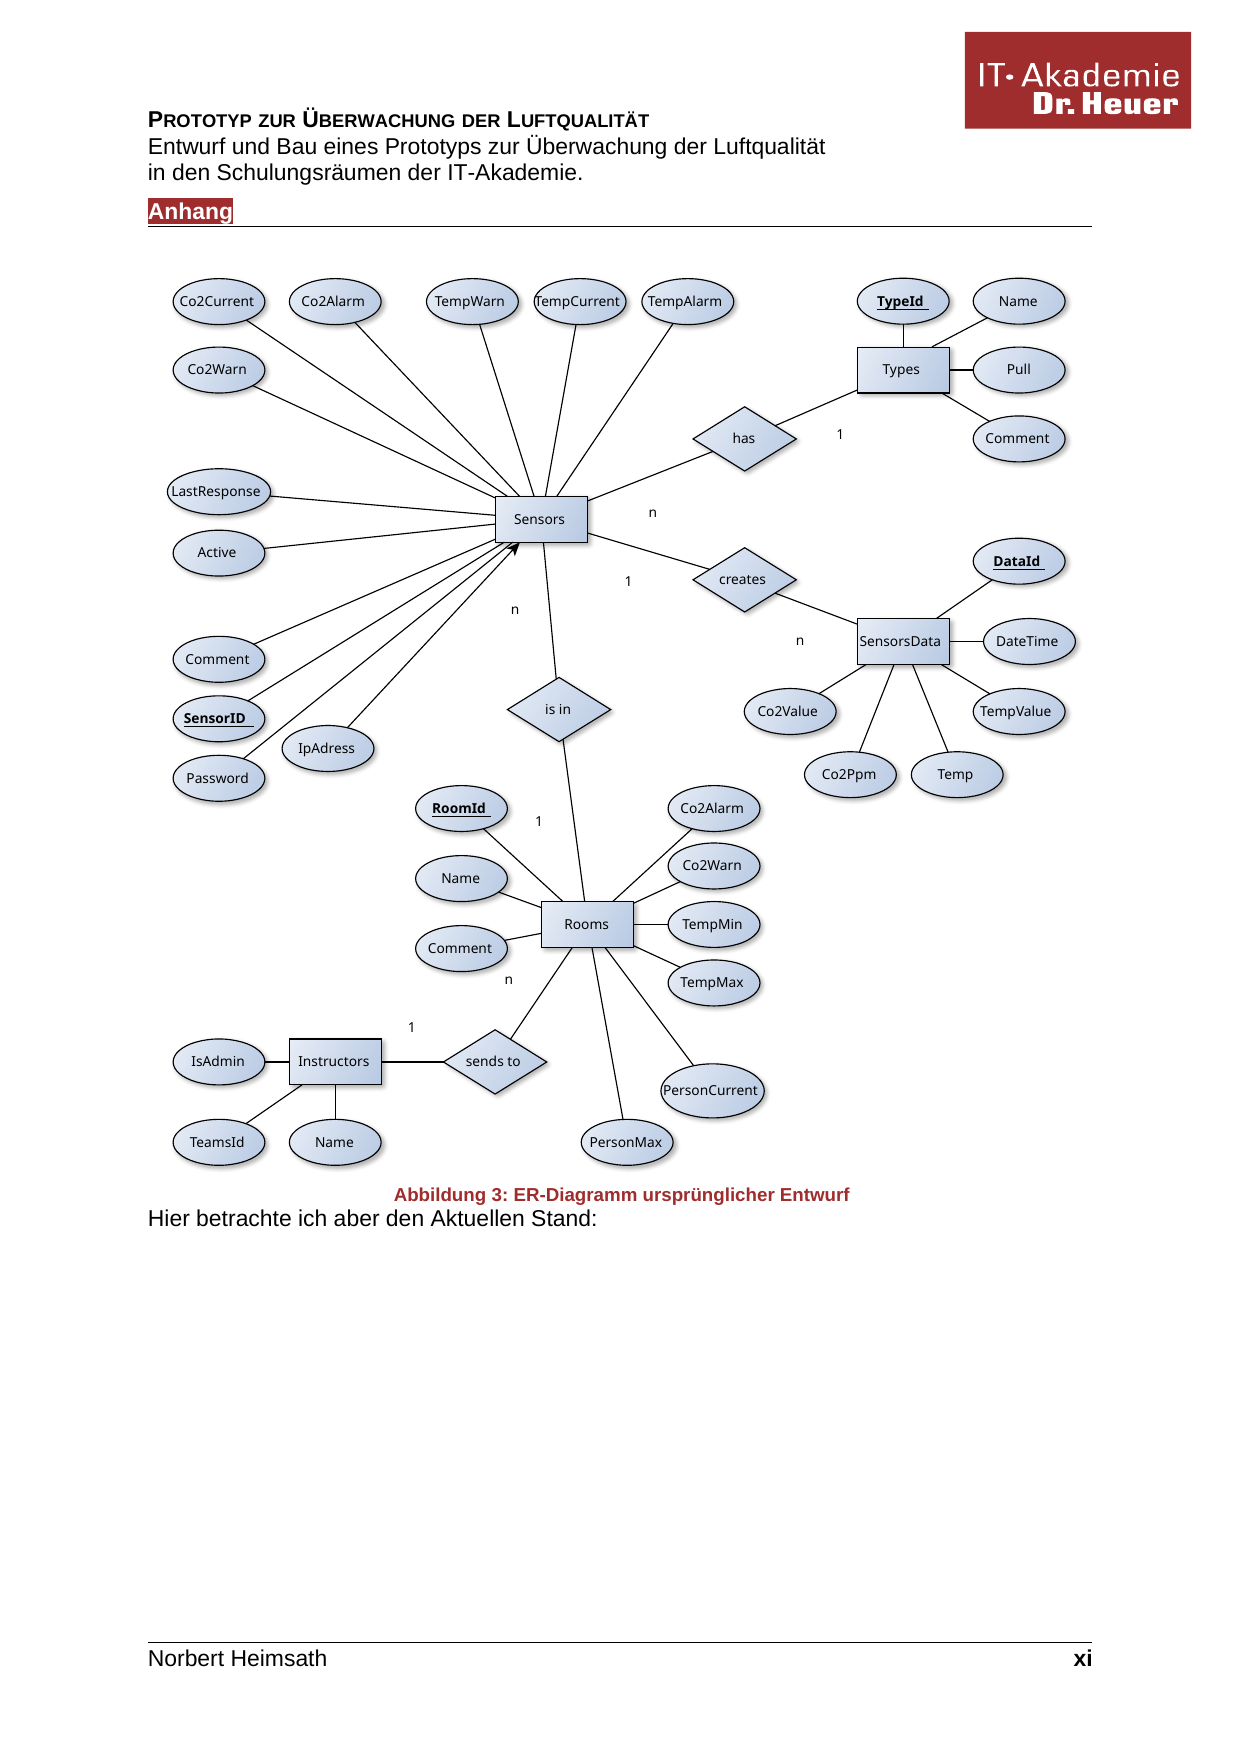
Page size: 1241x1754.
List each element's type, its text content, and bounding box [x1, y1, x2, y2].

text Abbildung 3: ER-Diagramm ursprünglicher Entwurf [149, 1183, 1094, 1205]
text Hier betrachte ich aber den Aktuellen Stand: [148, 780, 1092, 1231]
